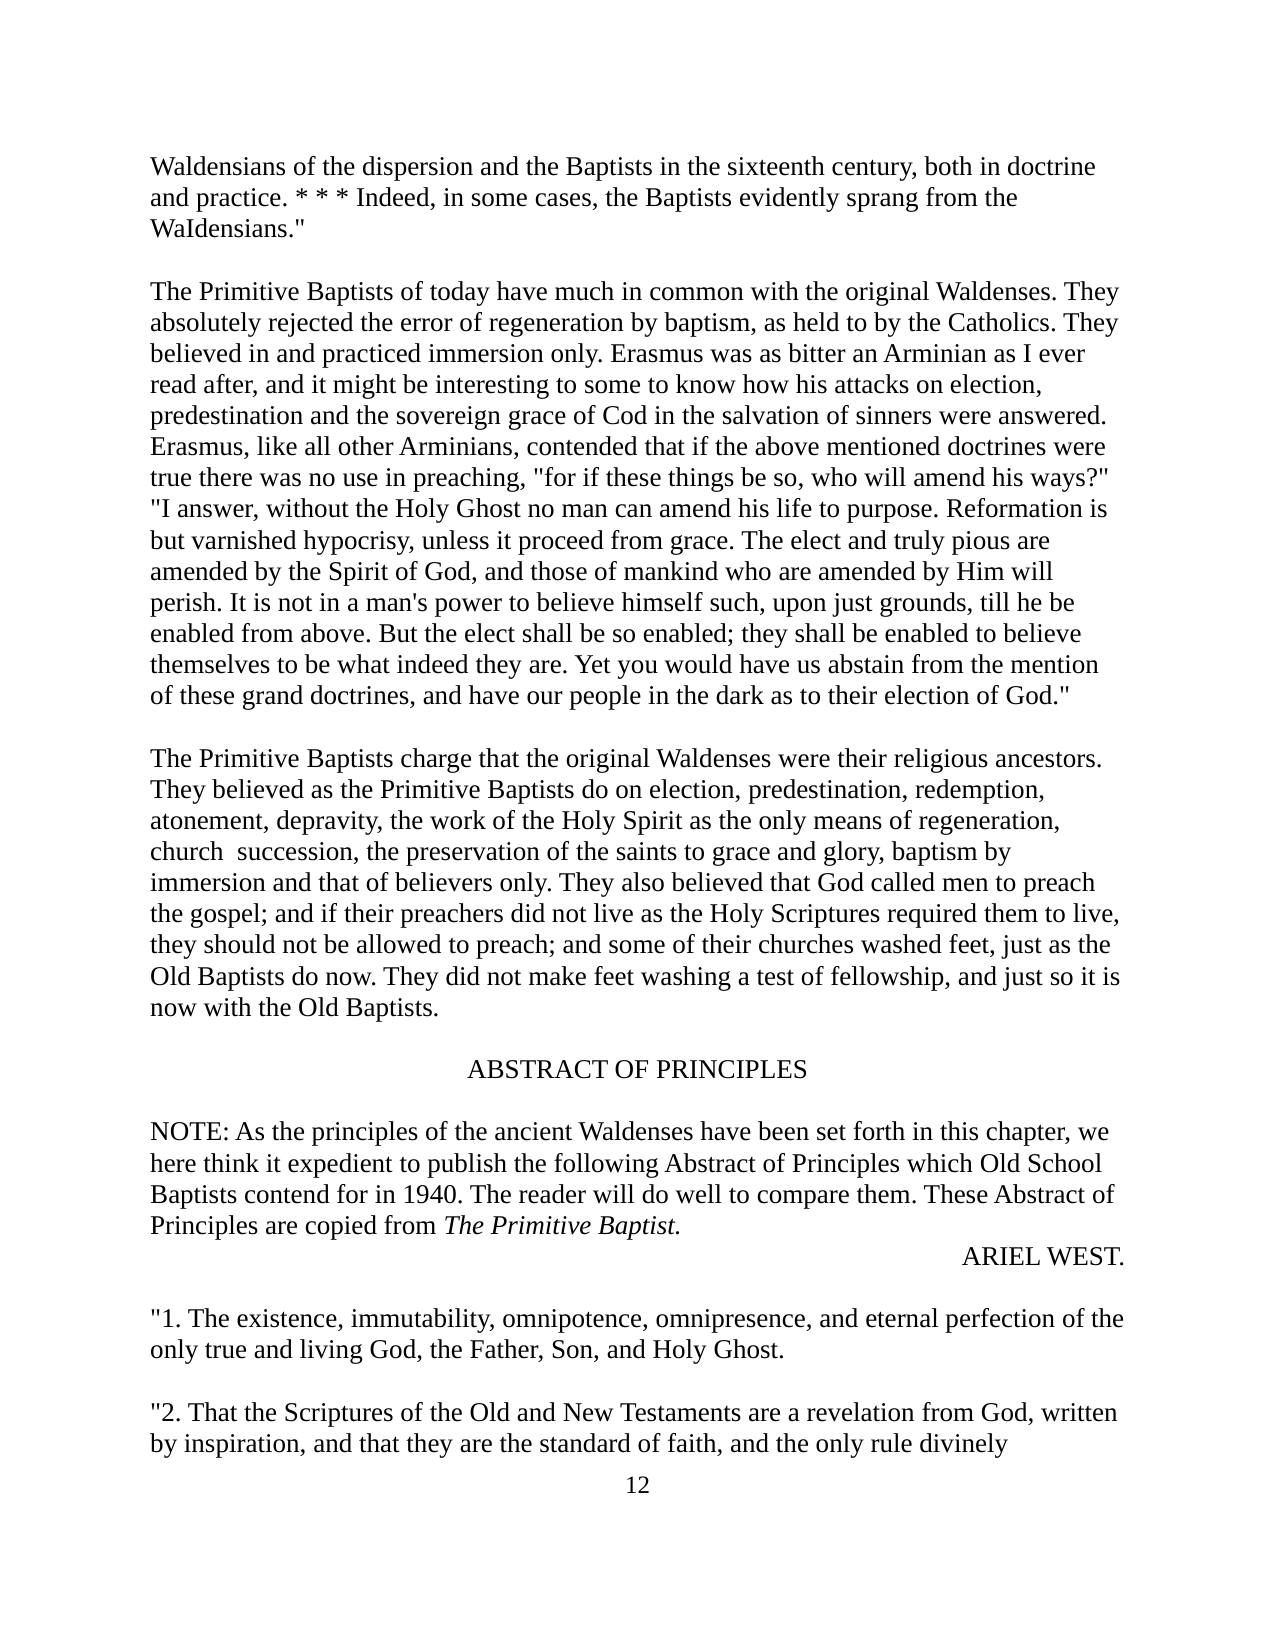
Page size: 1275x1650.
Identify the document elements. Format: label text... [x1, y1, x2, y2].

text The Primitive Baptists charge that the original Waldenses were their religious ancestors. They believed as the Primitive Baptists do on election, predestination, redemption, atonement, depravity, the work of the Holy Spirit as the only means of regeneration, church succession, the preservation of the saints to grace and glory, baptism by immersion and that of believers only. They also believed that God called men to preach the gospel; and if their preachers did not live as the Holy Scriptures required them to live, they should not be allowed to preach; and some of their churches washed feet, just as the Old Baptists do now. They did not make feet washing a test of fellowship, and just so it is now with the Old Baptists. [150, 742, 1125, 1022]
text The Primitive Baptists of today have much in common with the original Waldenses. They absolutely rejected the error of regeneration by baptism, as held to by the Catholics. They believed in and practiced immersion only. Erasmus was as bitter an Arminian as I ever read after, and it might be interesting to some to know how his attacks on election, predestination and the sovereign grace of Cod in the salvation of sinners were answered. Erasmus, like all other Arminians, contended that if the above mentioned doctrines were true there was no use in preaching, "for if these things be so, who will amend his ways?" "I answer, without the Holy Ghost no man can amend his life to purpose. Reformation is but varnished hypocrisy, unless it proceed from grace. The elect and truly pious are amended by the Spirit of God, and those of mankind who are amended by Him will perish. It is not in a man's power to believe himself such, upon just grounds, till he be enabled from above. But the elect shall be so enabled; they shall be enabled to believe themselves to be what indeed they are. Yet you would have us abstain from the mention of these grand doctrines, and have our people in the dark as to their election of God." [150, 274, 1125, 711]
text Waldensians of the dispersion and the Baptists in the sixteenth century, both in doctrine and practice. * * * Indeed, in some cases, the Baptists evidently sprang from the WaIdensians." [150, 150, 1125, 243]
text ARIEL WEST. [150, 1240, 1125, 1271]
text "2. That the Scriptures of the Old and New Testaments are a revelation from God, written by inspiration, and that they are the standard of faith, and the only rule divinely [150, 1396, 1125, 1458]
text NOTE: As the principles of the ancient Waldenses have been set forth in this chapter, we here think it expedient to publish the following Abstract of Principles which Old School Baptists contend for in 1940. The reader will do well to compare them. These Abstract of Principles are copied from The Primitive Baptist. [150, 1116, 1125, 1240]
text "1. The existence, immutability, omnipotence, omnipresence, and eternal perfection of the only true and living God, the Father, Son, and Holy Ghost. [150, 1302, 1125, 1365]
text ABSTRACT OF PRINCIPLES [150, 1053, 1125, 1084]
